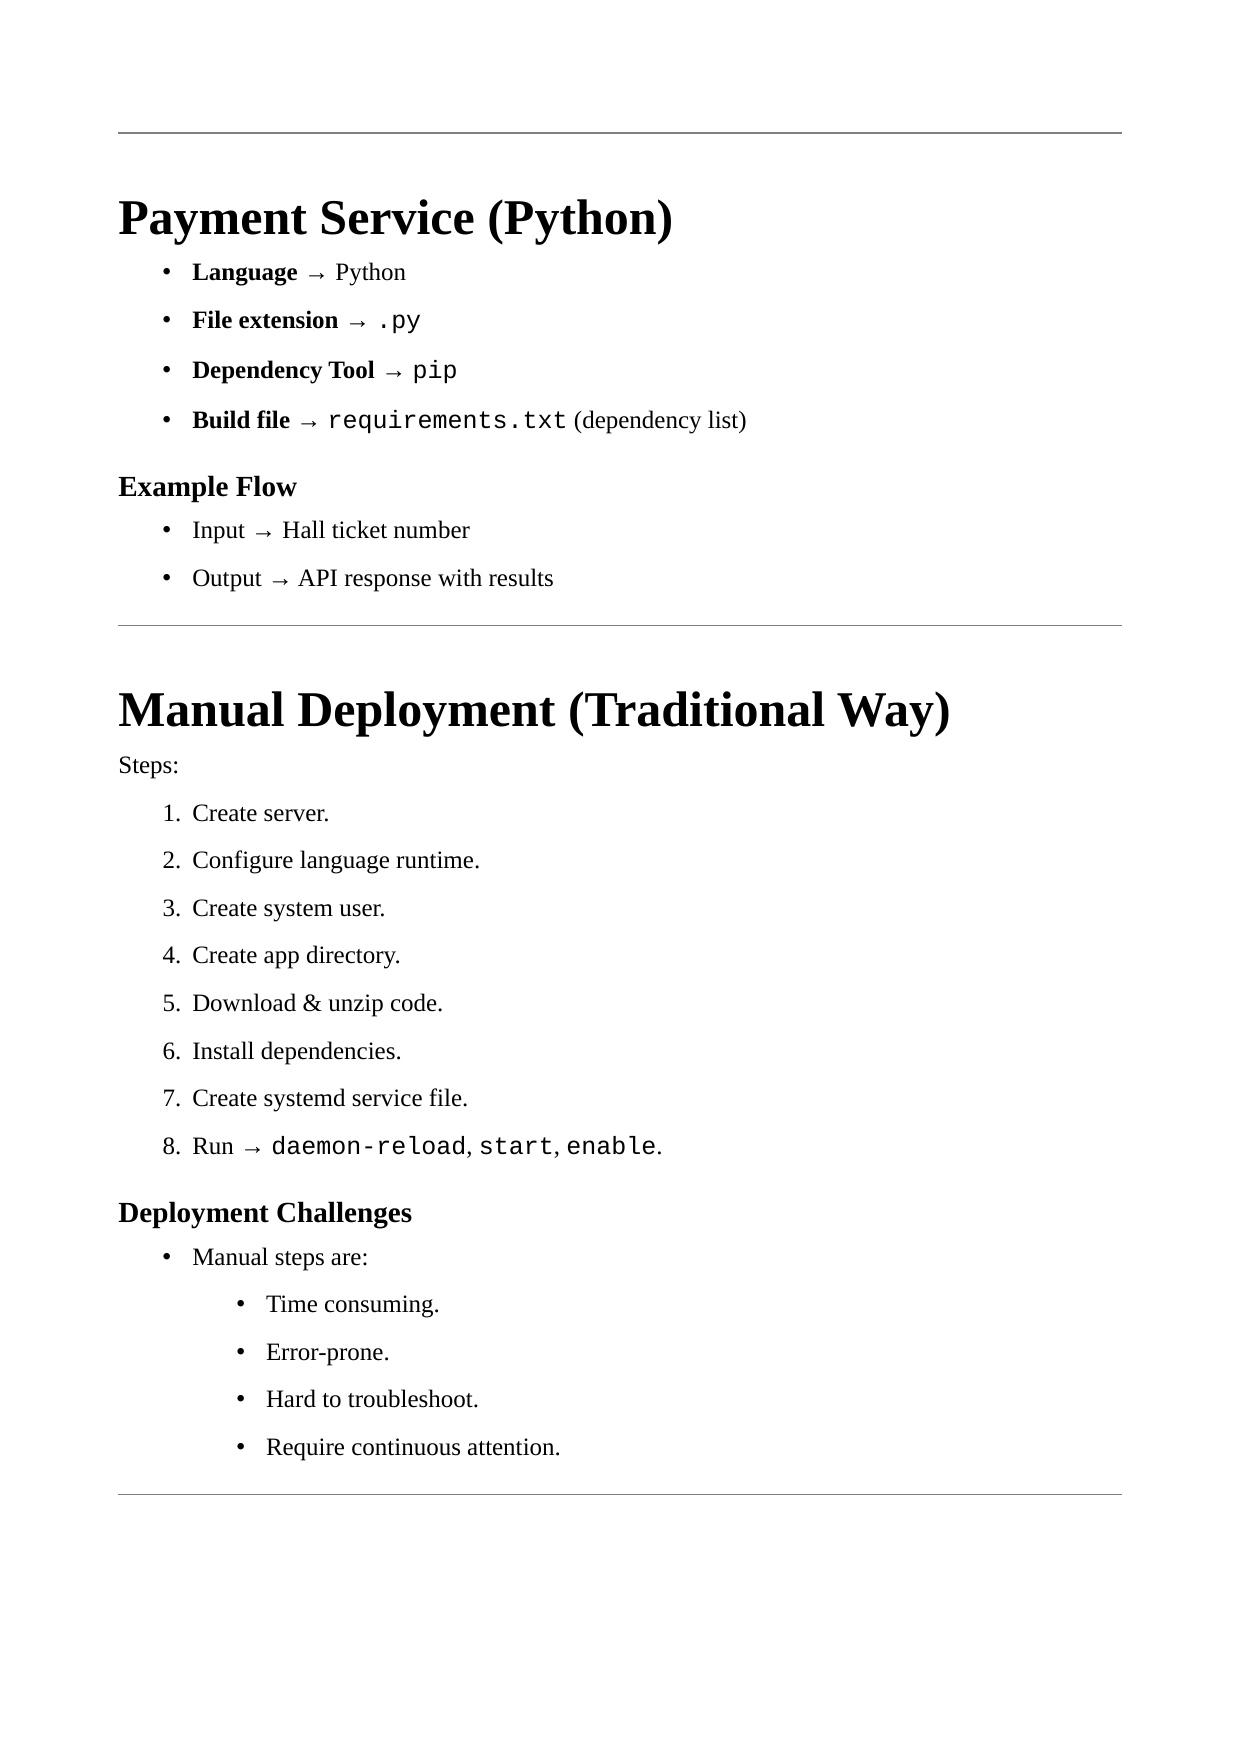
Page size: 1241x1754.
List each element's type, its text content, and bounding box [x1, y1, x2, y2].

subtitle Manual Deployment (Traditional Way) [118, 680, 1122, 738]
list File extension → .py [162, 305, 1122, 336]
list Run → daemon-reload, start, enable. [162, 1131, 1122, 1162]
list Create server. [162, 798, 1122, 826]
subtitle Example Flow [118, 469, 1122, 503]
list Hard to troubleshoot. [236, 1384, 1122, 1413]
list Install dependencies. [162, 1036, 1122, 1064]
list Input → Hall ticket number [162, 516, 1122, 544]
list Download & unzip code. [162, 988, 1122, 1017]
list Create system user. [162, 893, 1122, 922]
list Configure language runtime. [162, 845, 1122, 874]
list Create app directory. [162, 941, 1122, 969]
list Output → API response with results [162, 563, 1122, 592]
list Require continuous attention. [236, 1432, 1122, 1461]
subtitle Payment Service (Python) [118, 187, 1122, 245]
list Manual steps are: [162, 1242, 1122, 1270]
subtitle Deployment Challenges [118, 1196, 1122, 1229]
list Dependency Tool → pip [162, 355, 1122, 386]
list Build file → requirements.txt (dependency list) [162, 405, 1122, 436]
list Language → Python [162, 257, 1122, 286]
list Create systemd service file. [162, 1083, 1122, 1112]
list Error-prone. [236, 1337, 1122, 1366]
text Steps: [118, 750, 1122, 779]
list Time consuming. [236, 1289, 1122, 1318]
